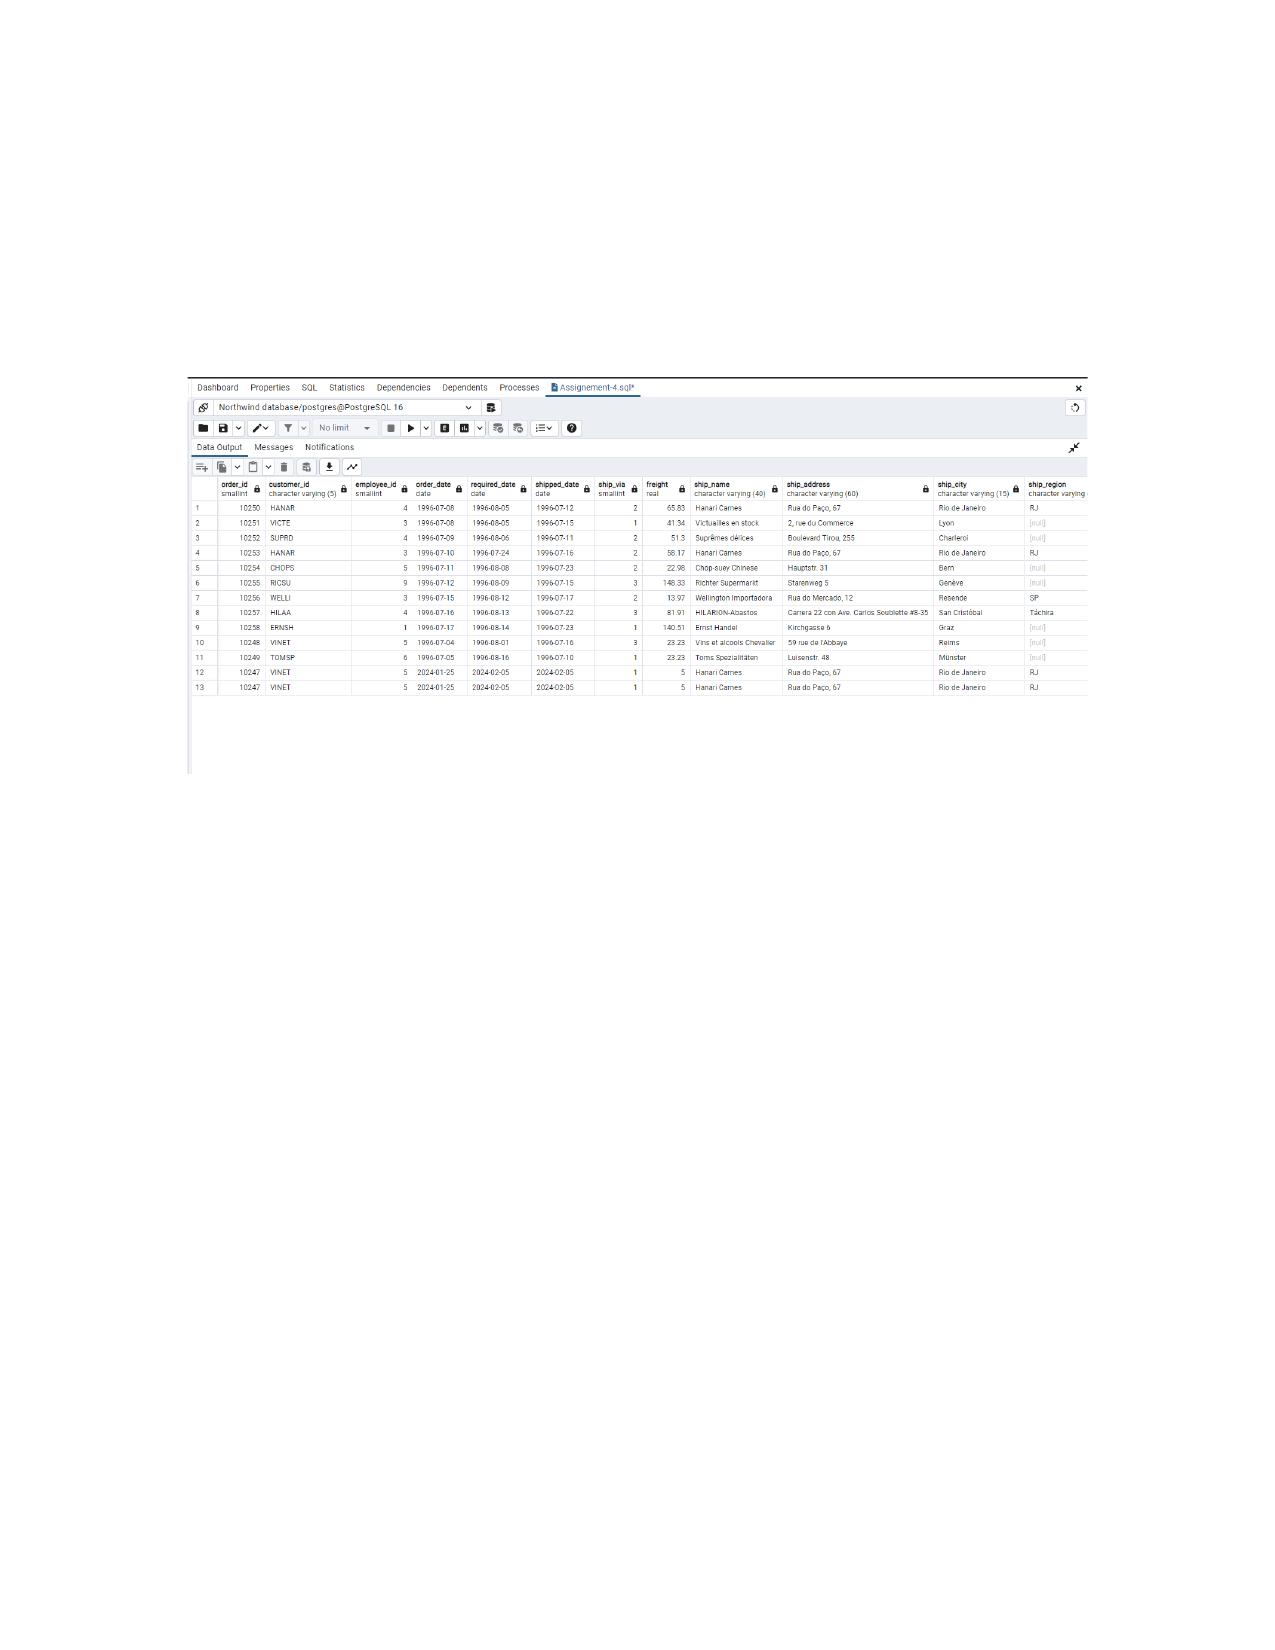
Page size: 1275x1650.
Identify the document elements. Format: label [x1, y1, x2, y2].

picture [187, 377, 1088, 774]
